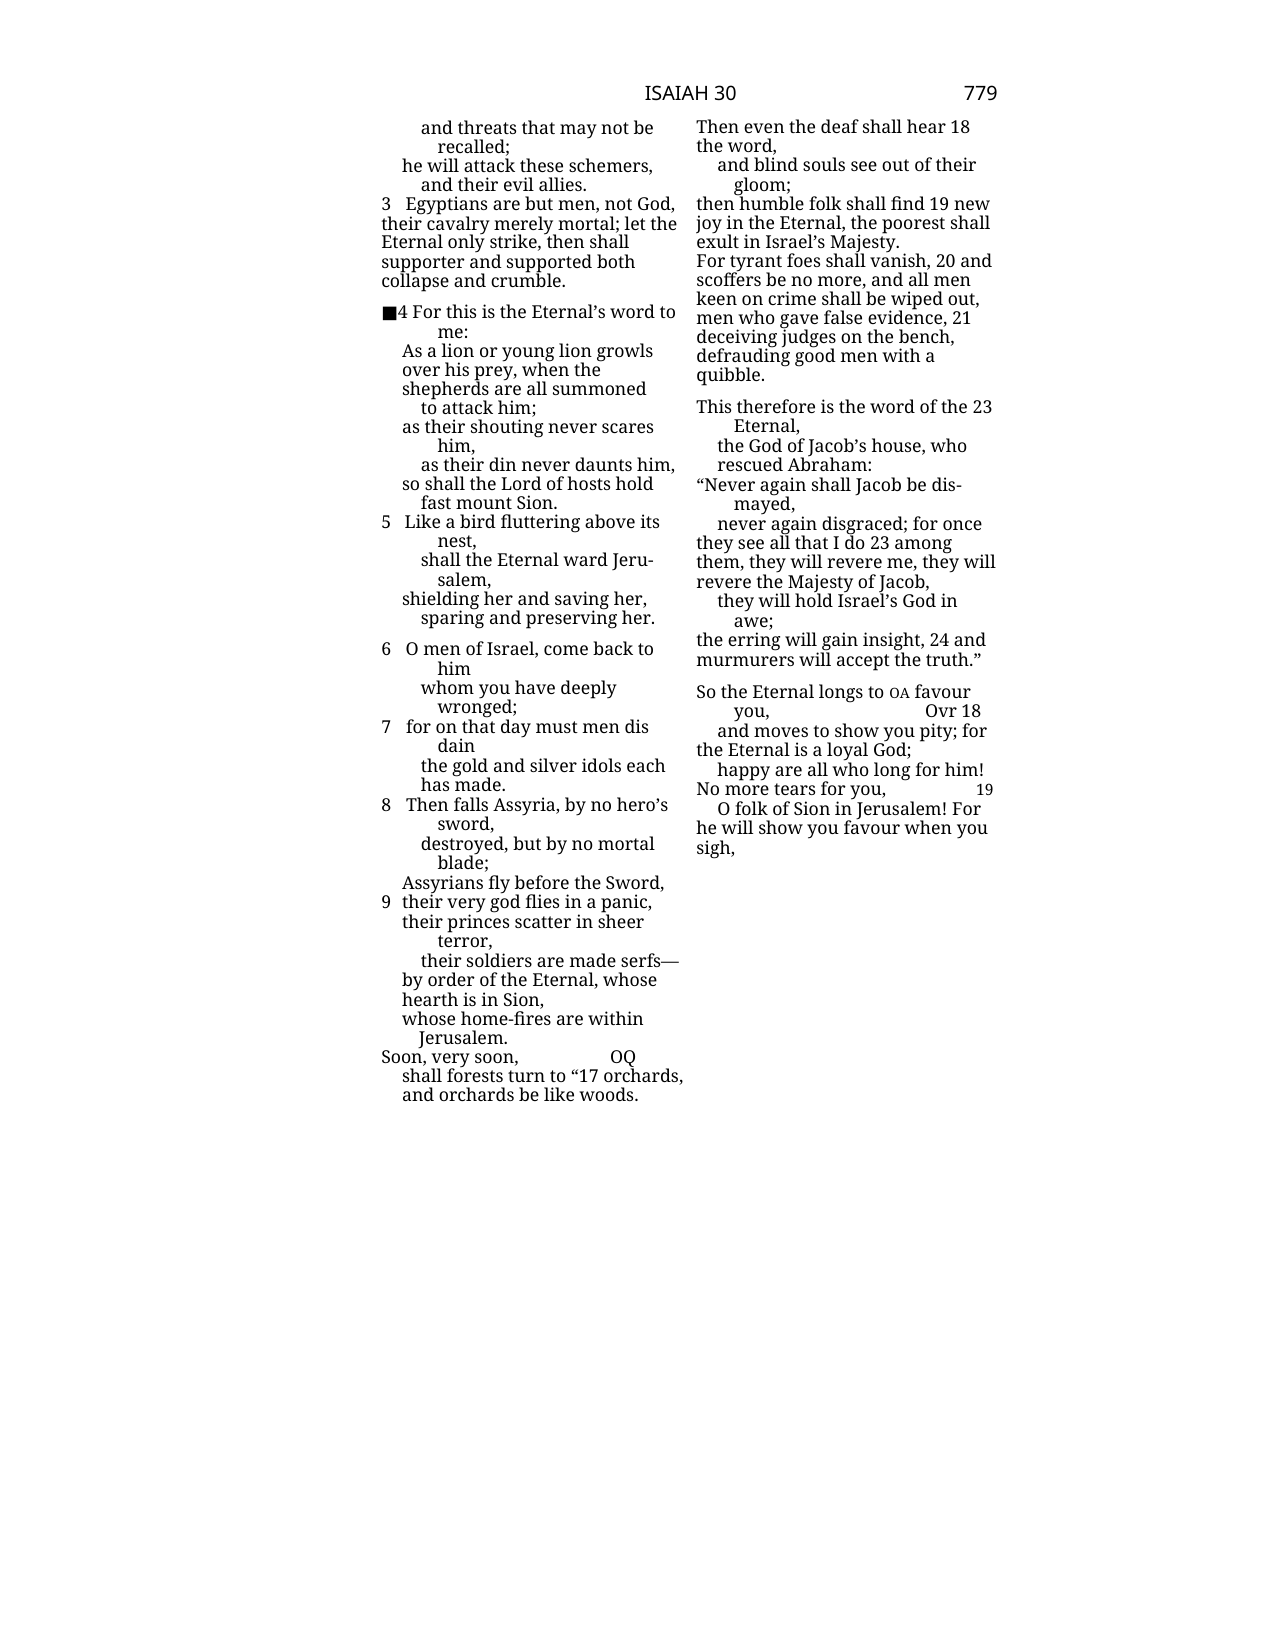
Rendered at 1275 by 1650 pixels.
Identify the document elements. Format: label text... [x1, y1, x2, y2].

text then humble folk shall find 19 new joy in the Eternal, the poorest shall exult in Israel’s Majesty. [696, 195, 1001, 252]
text Soon, very soon, OQ [381, 1048, 686, 1067]
list their very god flies in a panic, their princes scatter in sheer [381, 893, 686, 932]
text happy are all who long for him! [696, 761, 1001, 780]
text and blind souls see out of their gloom; [717, 157, 1001, 195]
text the God of Jacob’s house, who rescued Abraham: [717, 436, 1001, 475]
text and orchards be like woods. [381, 1086, 686, 1105]
text O folk of Sion in Jerusalem! For he will show you favour when you sigh, [696, 799, 1001, 858]
text so shall the Lord of hosts hold fast mount Sion. [402, 475, 686, 513]
text ■4 For this is the Eternal’s word to me: [381, 303, 686, 342]
text to attack him; [402, 399, 686, 418]
text and threats that may not be recalled; [421, 118, 686, 157]
text the gold and silver idols each has made. [421, 757, 686, 796]
text whose home-fires are within Jerusalem. [402, 1010, 686, 1048]
list Egyptians are but men, not God, their cavalry merely mortal; let the Eternal only strike, then shall supporter and sup­ported both collapse and crumble. [381, 196, 686, 291]
text Then even the deaf shall hear 18 the word, [696, 118, 1001, 157]
text shall forests turn to “17 orchards, [402, 1067, 686, 1086]
text dain [437, 737, 686, 757]
text the erring will gain insight, 24 and murmurers will accept the truth.” [696, 631, 1001, 670]
list Like a bird fluttering above its [381, 513, 686, 533]
text For tyrant foes shall vanish, 20 and scoffers be no more, and all men keen on crime shall be wiped out, men who gave false evidence, 21 deceiving judges on the bench, defrauding good men with a quibble. [696, 252, 1001, 385]
text This therefore is the word of the 23 Eternal, [696, 397, 1001, 436]
text “Never again shall Jacob be dis­mayed, [696, 475, 1001, 514]
text nest, [437, 533, 686, 552]
text as their din never daunts him, [421, 456, 686, 475]
text No more tears for you, 19 [696, 780, 1001, 799]
text as their shouting never scares him, [402, 418, 686, 456]
list for on that day must men dis­ [381, 718, 686, 737]
text terror, [437, 932, 686, 952]
text and moves to show you pity; for the Eternal is a loyal God; [696, 722, 1001, 761]
text him [437, 659, 686, 679]
text So the Eternal longs to oa favour you, Ovr 18 [696, 683, 1001, 722]
text As a lion or young lion growls over his prey, when the shepherds are all sum­moned [402, 342, 686, 399]
text their soldiers are made serfs— by order of the Eternal, whose hearth is in Sion, [402, 952, 686, 1010]
list O men of Israel, come back to [381, 640, 686, 659]
text shielding her and saving her, sparing and preserving her. [402, 590, 686, 628]
list Then falls Assyria, by no hero’s [381, 796, 686, 815]
text destroyed, but by no mortal blade; [421, 835, 686, 874]
text never again disgraced; for once they see all that I do 23 among them, they will revere me, they will revere the Majesty of Jacob, [696, 514, 1001, 592]
text Assyrians fly before the Sword, [402, 874, 686, 893]
text sword, [437, 815, 686, 835]
text he will attack these schemers, and their evil allies. [402, 157, 686, 196]
text they will hold Israel’s God in awe; [717, 592, 1001, 631]
text shall the Eternal ward Jeru­salem, [421, 552, 686, 590]
text whom you have deeply wronged; [421, 679, 686, 718]
